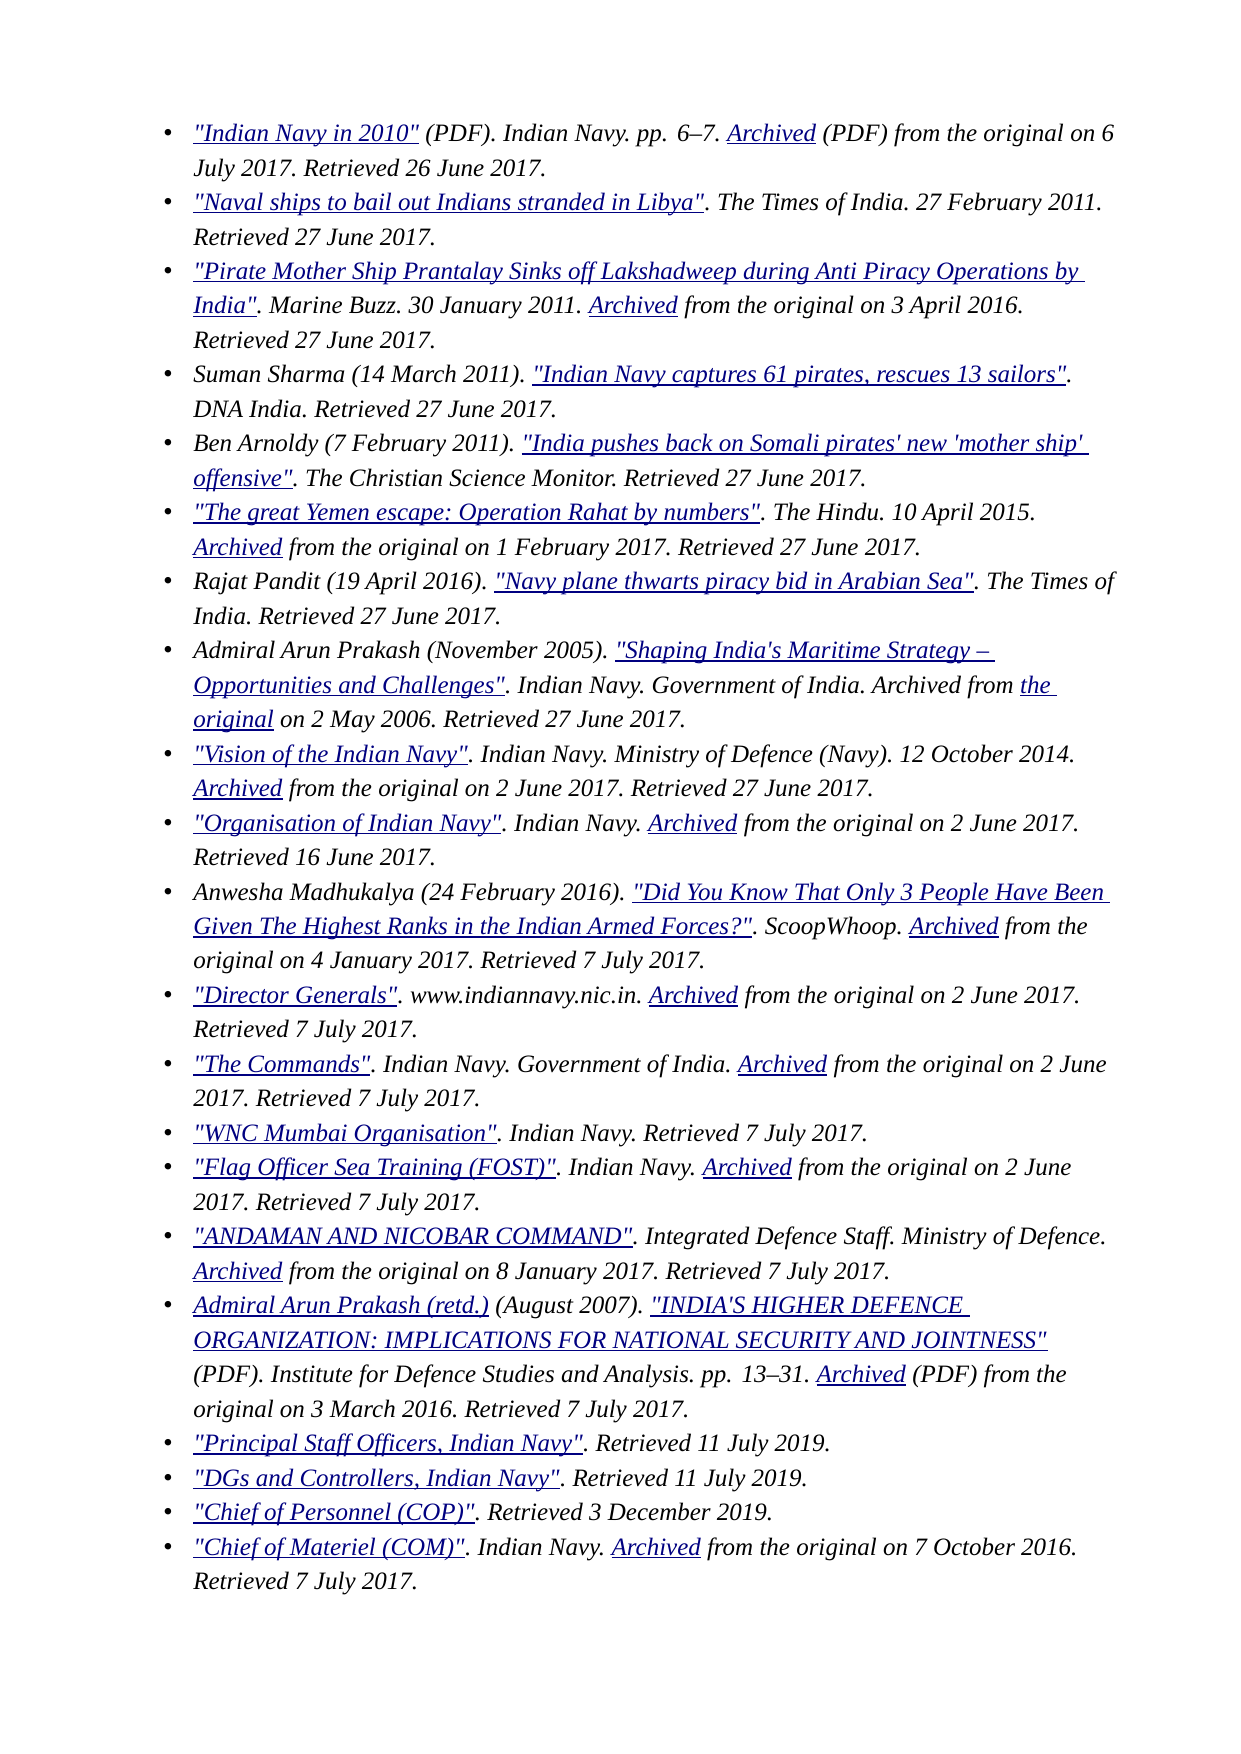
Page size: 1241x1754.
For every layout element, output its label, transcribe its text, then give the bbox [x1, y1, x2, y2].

list "Chief of Personnel (COP)". Retrieved 3 December 2019. [164, 1497, 1122, 1526]
list Admiral Arun Prakash (November 2005). "Shaping India's Maritime Strategy – Opportunities and Challenges". Indian Navy. Government of India. Archived from the original on 2 May 2006. Retrieved 27 June 2017. [164, 635, 1122, 733]
list "Principal Staff Officers, Indian Navy". Retrieved 11 July 2019. [164, 1428, 1122, 1457]
list Anwesha Madhukalya (24 February 2016). "Did You Know That Only 3 People Have Been Given The Highest Ranks in the Indian Armed Forces?". ScoopWhoop. Archived from the original on 4 January 2017. Retrieved 7 July 2017. [164, 877, 1122, 974]
list "The great Yemen escape: Operation Rahat by numbers". The Hindu. 10 April 2015. Archived from the original on 1 February 2017. Retrieved 27 June 2017. [164, 497, 1122, 561]
list "WNC Mumbai Organisation". Indian Navy. Retrieved 7 July 2017. [164, 1118, 1122, 1147]
list "Organisation of Indian Navy". Indian Navy. Archived from the original on 2 June 2017. Retrieved 16 June 2017. [164, 808, 1122, 871]
list "ANDAMAN AND NICOBAR COMMAND". Integrated Defence Staff. Ministry of Defence. Archived from the original on 8 January 2017. Retrieved 7 July 2017. [164, 1221, 1122, 1285]
list "Pirate Mother Ship Prantalay Sinks off Lakshadweep during Anti Piracy Operations by India". Marine Buzz. 30 January 2011. Archived from the original on 3 April 2016. Retrieved 27 June 2017. [164, 256, 1122, 354]
list "Director Generals". www.indiannavy.nic.in. Archived from the original on 2 June 2017. Retrieved 7 July 2017. [164, 980, 1122, 1043]
list "The Commands". Indian Navy. Government of India. Archived from the original on 2 June 2017. Retrieved 7 July 2017. [164, 1049, 1122, 1112]
list "Chief of Materiel (COM)". Indian Navy. Archived from the original on 7 October 2016. Retrieved 7 July 2017. [164, 1532, 1122, 1595]
list Ben Arnoldy (7 February 2011). "India pushes back on Somali pirates' new 'mother ship' offensive". The Christian Science Monitor. Retrieved 27 June 2017. [164, 428, 1122, 492]
list "DGs and Controllers, Indian Navy". Retrieved 11 July 2019. [164, 1463, 1122, 1492]
list "Vision of the Indian Navy". Indian Navy. Ministry of Defence (Navy). 12 October 2014. Archived from the original on 2 June 2017. Retrieved 27 June 2017. [164, 739, 1122, 802]
list Suman Sharma (14 March 2011). "Indian Navy captures 61 pirates, rescues 13 sailors". DNA India. Retrieved 27 June 2017. [164, 359, 1122, 423]
list "Flag Officer Sea Training (FOST)". Indian Navy. Archived from the original on 2 June 2017. Retrieved 7 July 2017. [164, 1152, 1122, 1216]
list Admiral Arun Prakash (retd.) (August 2007). "INDIA'S HIGHER DEFENCE ORGANIZATION: IMPLICATIONS FOR NATIONAL SECURITY AND JOINTNESS" (PDF). Institute for Defence Studies and Analysis. pp. 13–31. Archived (PDF) from the original on 3 March 2016. Retrieved 7 July 2017. [164, 1290, 1122, 1423]
list "Indian Navy in 2010" (PDF). Indian Navy. pp. 6–7. Archived (PDF) from the original on 6 July 2017. Retrieved 26 June 2017. [164, 118, 1122, 181]
list "Naval ships to bail out Indians stranded in Libya". The Times of India. 27 February 2011. Retrieved 27 June 2017. [164, 187, 1122, 250]
list Rajat Pandit (19 April 2016). "Navy plane thwarts piracy bid in Arabian Sea". The Times of India. Retrieved 27 June 2017. [164, 566, 1122, 629]
